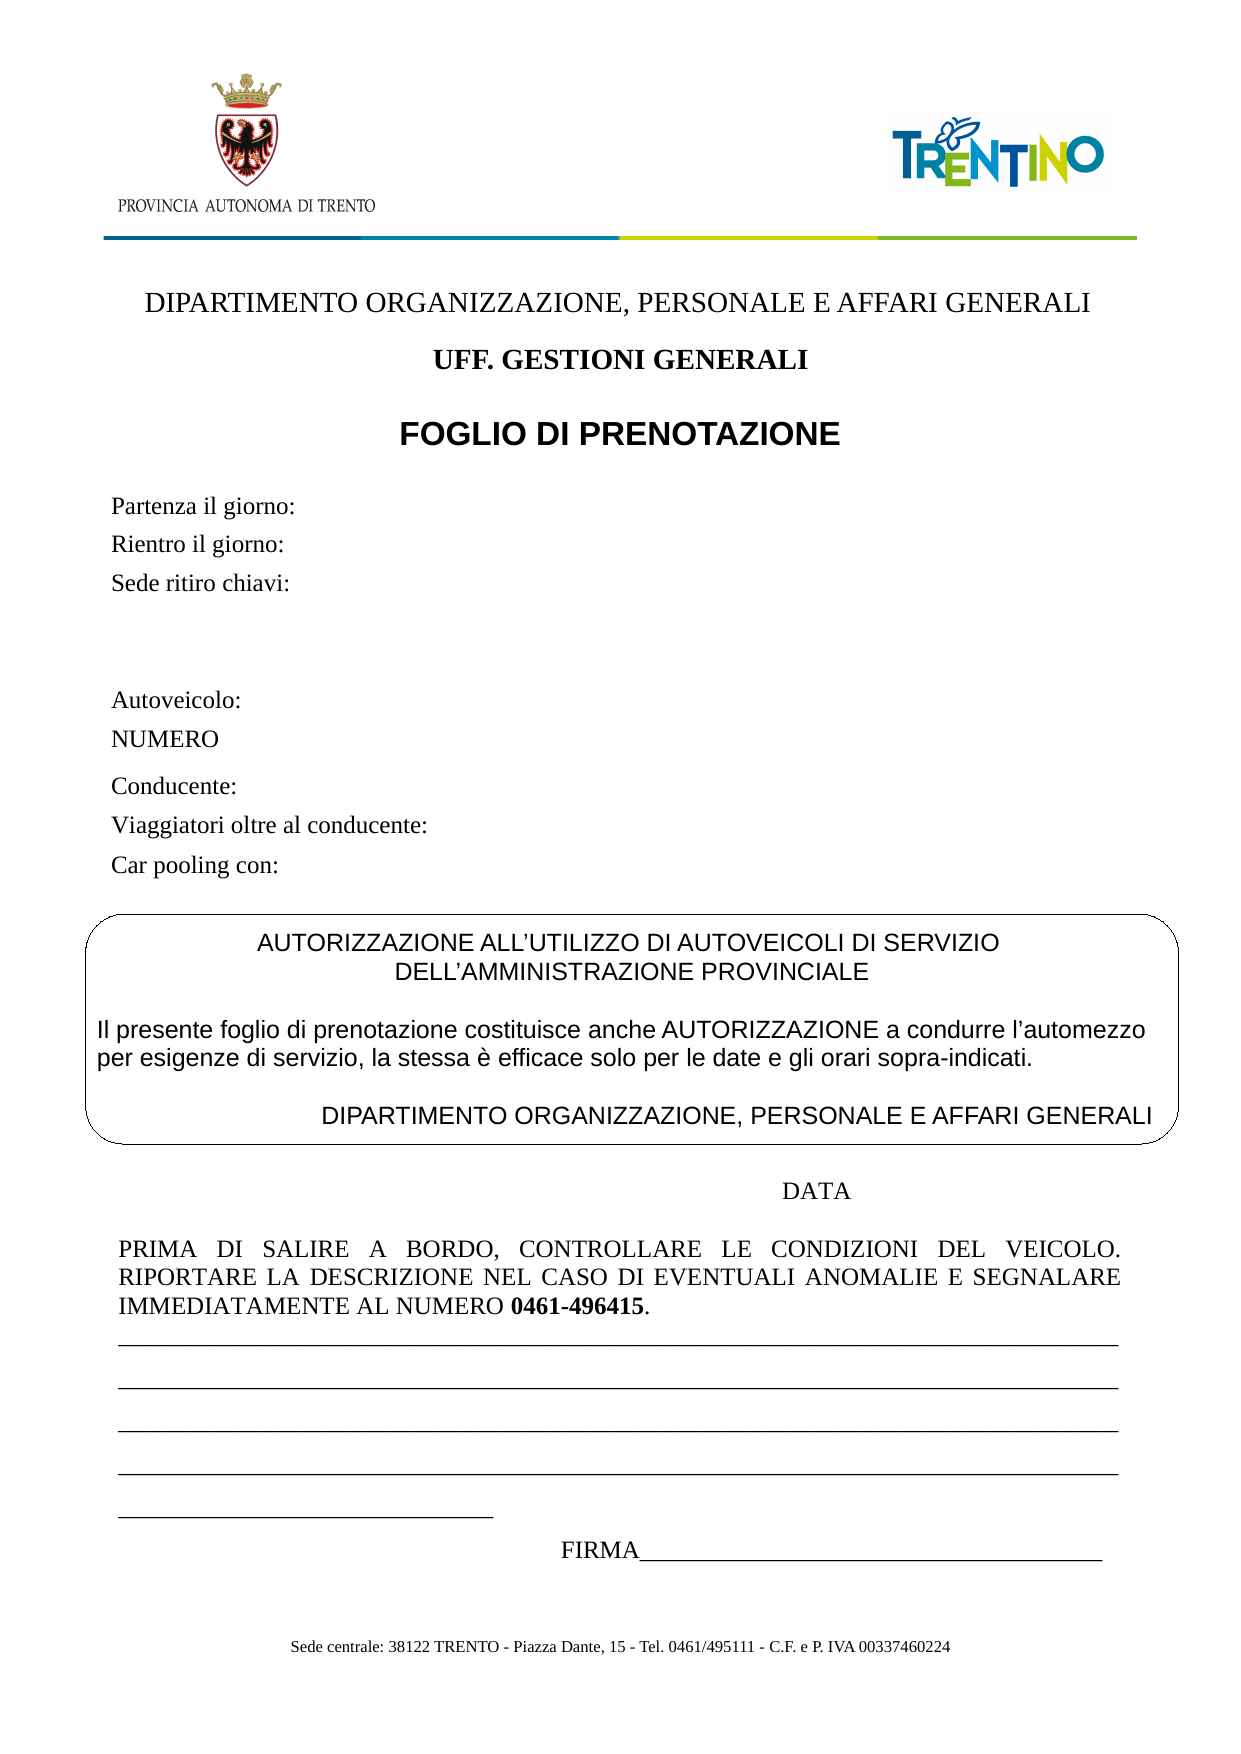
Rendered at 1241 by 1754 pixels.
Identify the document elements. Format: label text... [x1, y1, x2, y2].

table_cell NUMERO [100, 724, 442, 771]
table_cell Conducente: [100, 771, 442, 810]
table_cell [454, 686, 1133, 724]
table_cell [1134, 850, 1162, 889]
text ______________________________________________________________________________________________________________________________________________________________________________________________________________________________________________________________________________________________________________________________________________________________ [118, 1320, 1122, 1521]
table_cell [1134, 568, 1162, 686]
table_cell Sede ritiro chiavi: [100, 568, 442, 686]
table_cell [442, 771, 454, 810]
table_cell [442, 530, 454, 568]
table_cell [1134, 810, 1162, 850]
table_header [1134, 491, 1162, 529]
table_cell [442, 724, 454, 771]
table_cell [442, 568, 454, 686]
table_header [442, 491, 454, 529]
table_cell [1134, 724, 1162, 771]
table_cell [454, 724, 1133, 771]
table_cell Autoveicolo: [100, 686, 442, 724]
table_cell [1119, 568, 1133, 686]
table_cell [442, 810, 454, 850]
table_cell [580, 810, 1133, 850]
table_header Partenza il giorno: [100, 491, 442, 529]
table_header [454, 491, 1133, 529]
table_cell [454, 850, 1133, 889]
table_cell Viaggiatori oltre al conducente: [100, 810, 442, 850]
table_cell [442, 686, 454, 724]
table_cell [454, 810, 467, 850]
text DATA [118, 1176, 1122, 1205]
table_cell [1134, 771, 1162, 810]
table_cell [442, 850, 454, 889]
text PRIMA DI SALIRE A BORDO, CONTROLLARE LE CONDIZIONI DEL VEICOLO. RIPORTARE LA DESCRIZIONE NEL CASO DI EVENTUALI ANOMALIE E SEGNALARE IMMEDIATAMENTE AL NUMERO 0461-496415. [118, 1234, 1122, 1320]
table_cell [454, 568, 466, 686]
text FOGLIO DI PRENOTAZIONE [118, 414, 1122, 453]
picture [886, 110, 1112, 192]
table_cell [1134, 530, 1162, 568]
table_cell [454, 771, 1133, 810]
text FIRMA_____________________________________ [118, 1536, 1122, 1564]
table_cell [1134, 686, 1162, 724]
table_cell Car pooling con: [100, 850, 442, 889]
table_cell [454, 530, 1133, 568]
picture [619, 236, 1137, 240]
table_cell Rientro il giorno: [100, 530, 442, 568]
